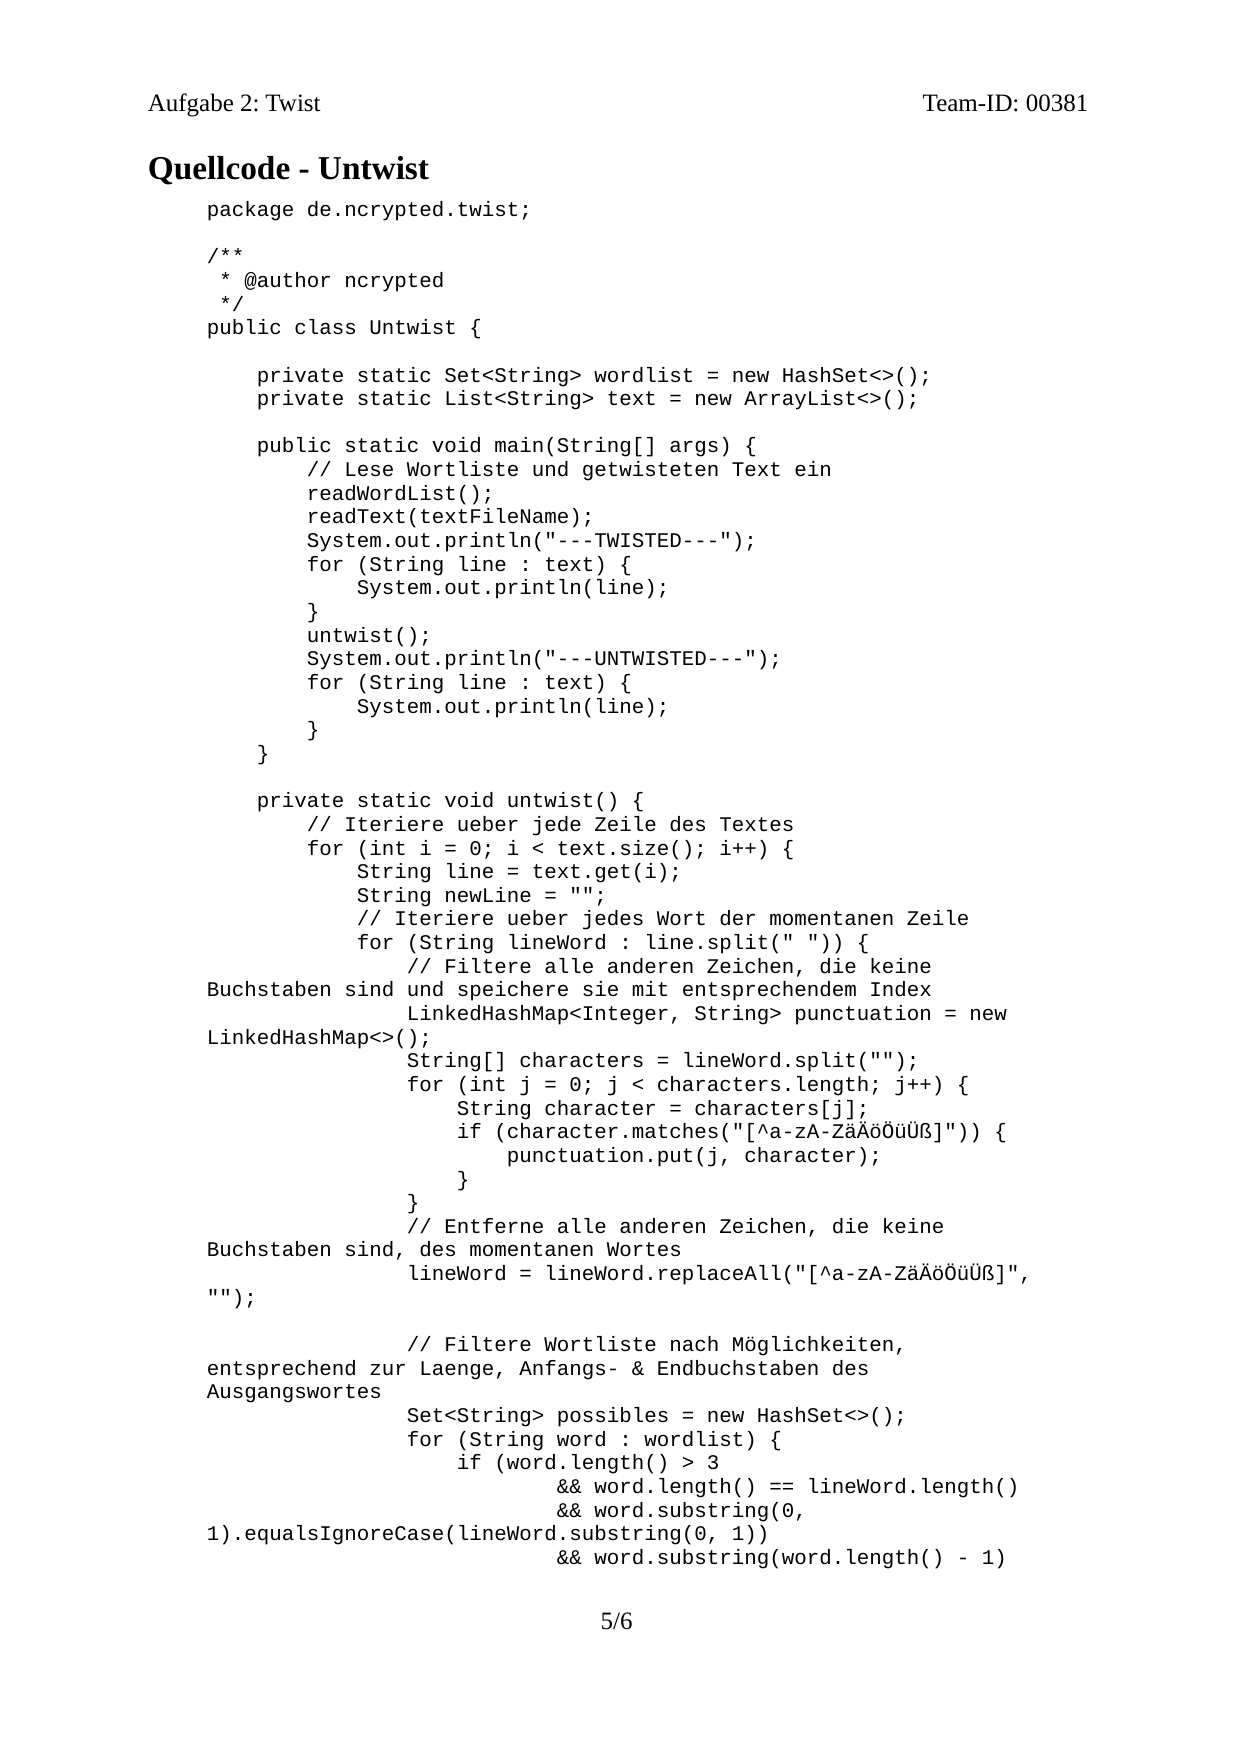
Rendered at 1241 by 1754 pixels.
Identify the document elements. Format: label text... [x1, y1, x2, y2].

text * @author ncrypted [207, 270, 1033, 294]
text } [207, 719, 1033, 743]
text Set<String> possibles = new HashSet<>(); [207, 1405, 1033, 1429]
text } [207, 1192, 1033, 1216]
text && word.length() == lineWord.length() [207, 1476, 1033, 1499]
text lineWord = lineWord.replaceAll("[^a-zA-ZäÄöÖüÜß]", ""); [207, 1263, 1033, 1310]
text } [207, 743, 1033, 767]
text private static Set<String> wordlist = new HashSet<>(); [207, 364, 1033, 388]
text } [207, 601, 1033, 625]
text for (String lineWord : line.split(" ")) { [207, 932, 1033, 956]
text // Filtere alle anderen Zeichen, die keine Buchstaben sind und speichere sie mit entsprechendem Index [207, 956, 1033, 1003]
text LinkedHashMap<Integer, String> punctuation = new LinkedHashMap<>(); [207, 1003, 1033, 1050]
text public static void main(String[] args) { [207, 436, 1033, 459]
text if (character.matches("[^a-zA-ZäÄöÖüÜß]")) { [207, 1121, 1033, 1145]
text if (word.length() > 3 [207, 1452, 1033, 1476]
text String newLine = ""; [207, 885, 1033, 908]
subtitle Quellcode - Untwist [148, 148, 1093, 187]
text readWordList(); [207, 483, 1033, 506]
text public class Untwist { [207, 317, 1033, 341]
text package de.ncrypted.twist; [207, 199, 1033, 223]
text // Iteriere ueber jedes Wort der momentanen Zeile [207, 908, 1033, 932]
text */ [207, 294, 1033, 317]
text String character = characters[j]; [207, 1098, 1033, 1121]
text for (int j = 0; j < characters.length; j++) { [207, 1074, 1033, 1098]
text String[] characters = lineWord.split(""); [207, 1050, 1033, 1074]
text // Entferne alle anderen Zeichen, die keine Buchstaben sind, des momentanen Wortes [207, 1216, 1033, 1263]
text System.out.println(line); [207, 577, 1033, 601]
text for (String word : wordlist) { [207, 1429, 1033, 1452]
text && word.substring(0, 1).equalsIgnoreCase(lineWord.substring(0, 1)) [207, 1499, 1033, 1547]
text readText(textFileName); [207, 506, 1033, 530]
text for (String line : text) { [207, 554, 1033, 577]
text System.out.println("---UNTWISTED---"); [207, 648, 1033, 672]
text String line = text.get(i); [207, 861, 1033, 885]
text && word.substring(word.length() - 1) [207, 1547, 1033, 1571]
text // Iteriere ueber jede Zeile des Textes [207, 814, 1033, 837]
text for (int i = 0; i < text.size(); i++) { [207, 837, 1033, 861]
text private static List<String> text = new ArrayList<>(); [207, 388, 1033, 412]
text System.out.println("---TWISTED---"); [207, 530, 1033, 554]
text /** [207, 246, 1033, 270]
text // Lese Wortliste und getwisteten Text ein [207, 459, 1033, 483]
text for (String line : text) { [207, 672, 1033, 696]
text } [207, 1168, 1033, 1192]
text punctuation.put(j, character); [207, 1145, 1033, 1168]
text System.out.println(line); [207, 696, 1033, 719]
text // Filtere Wortliste nach Möglichkeiten, entsprechend zur Laenge, Anfangs- & Endbuchstaben des Ausgangswortes [207, 1334, 1033, 1405]
text private static void untwist() { [207, 790, 1033, 814]
text untwist(); [207, 625, 1033, 648]
